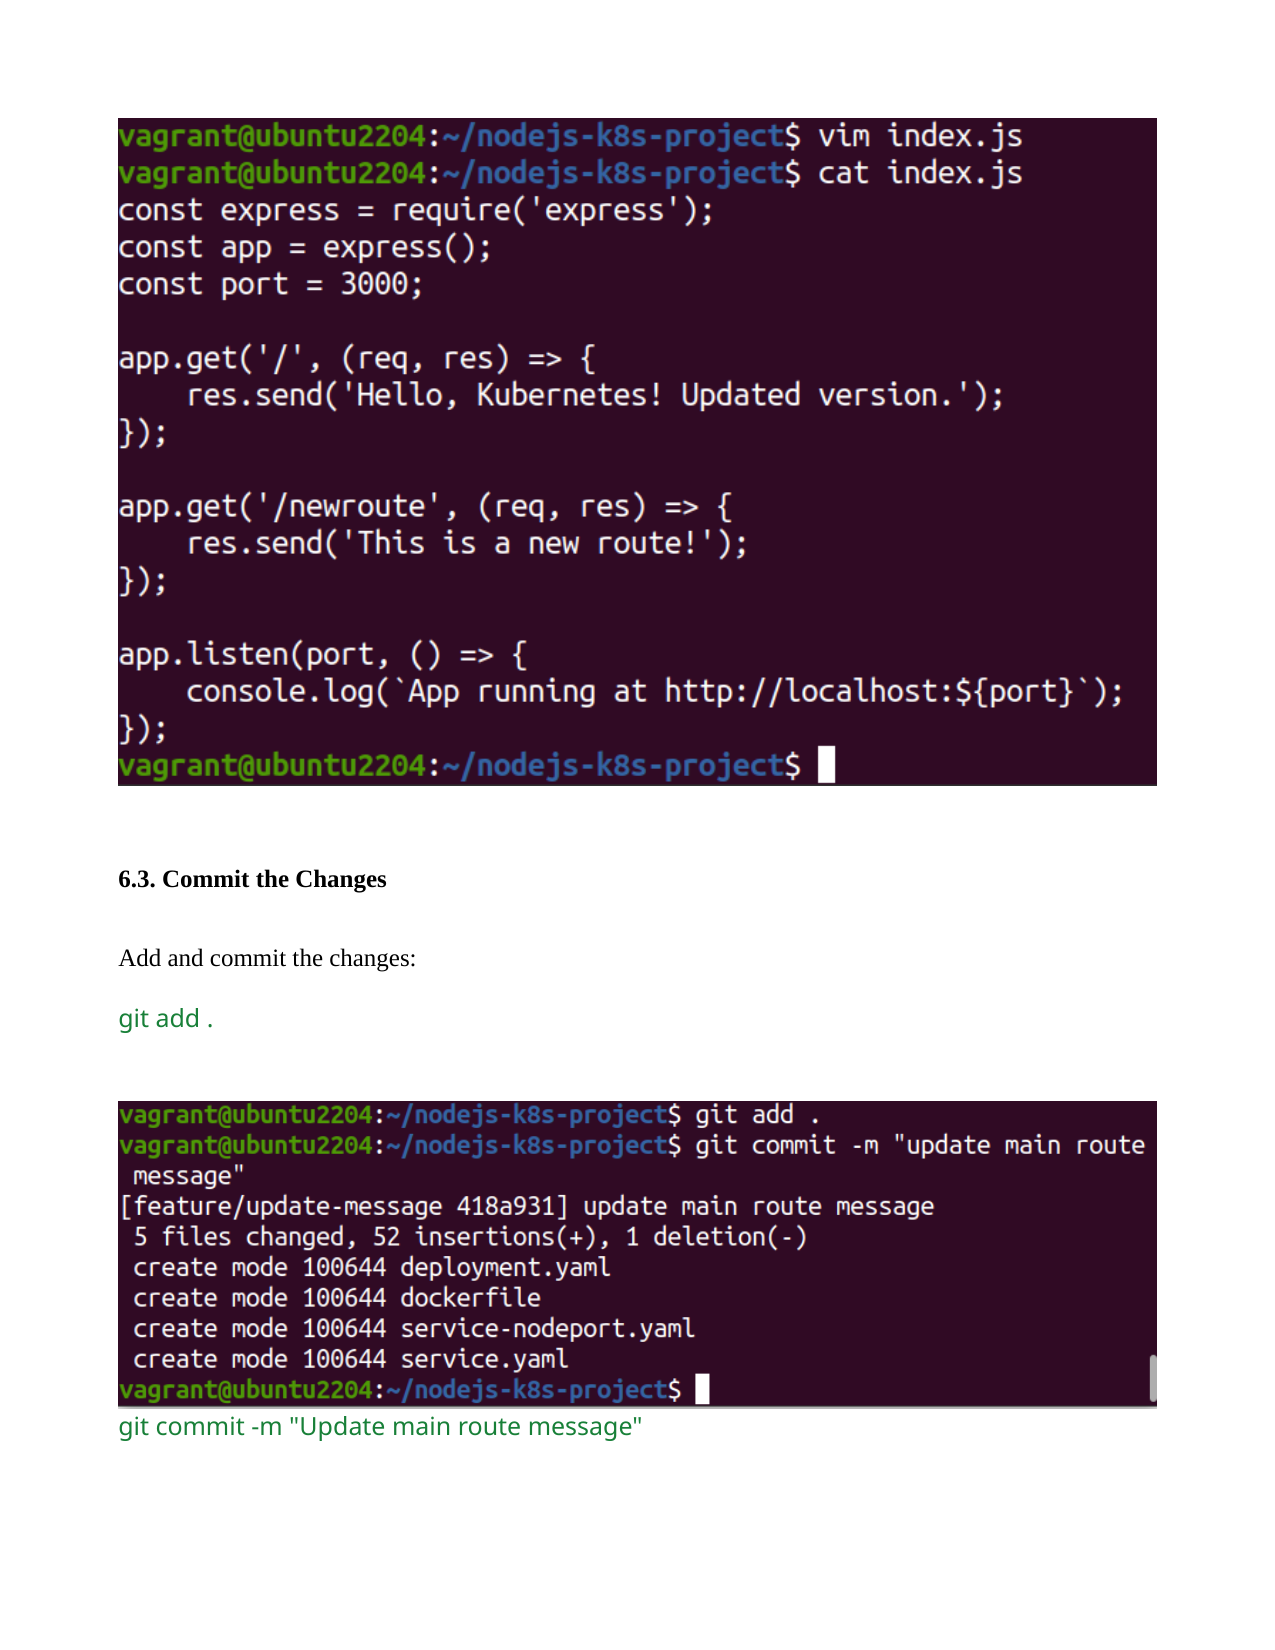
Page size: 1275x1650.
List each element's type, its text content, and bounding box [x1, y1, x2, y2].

text git commit -m "Update main route message" [118, 1409, 1157, 1442]
picture [118, 118, 1157, 786]
picture [118, 1101, 1157, 1409]
text Add and commit the changes: git add . [118, 943, 1157, 1034]
text 6.3. Commit the Changes [118, 864, 1157, 893]
text [118, 1084, 1157, 1101]
